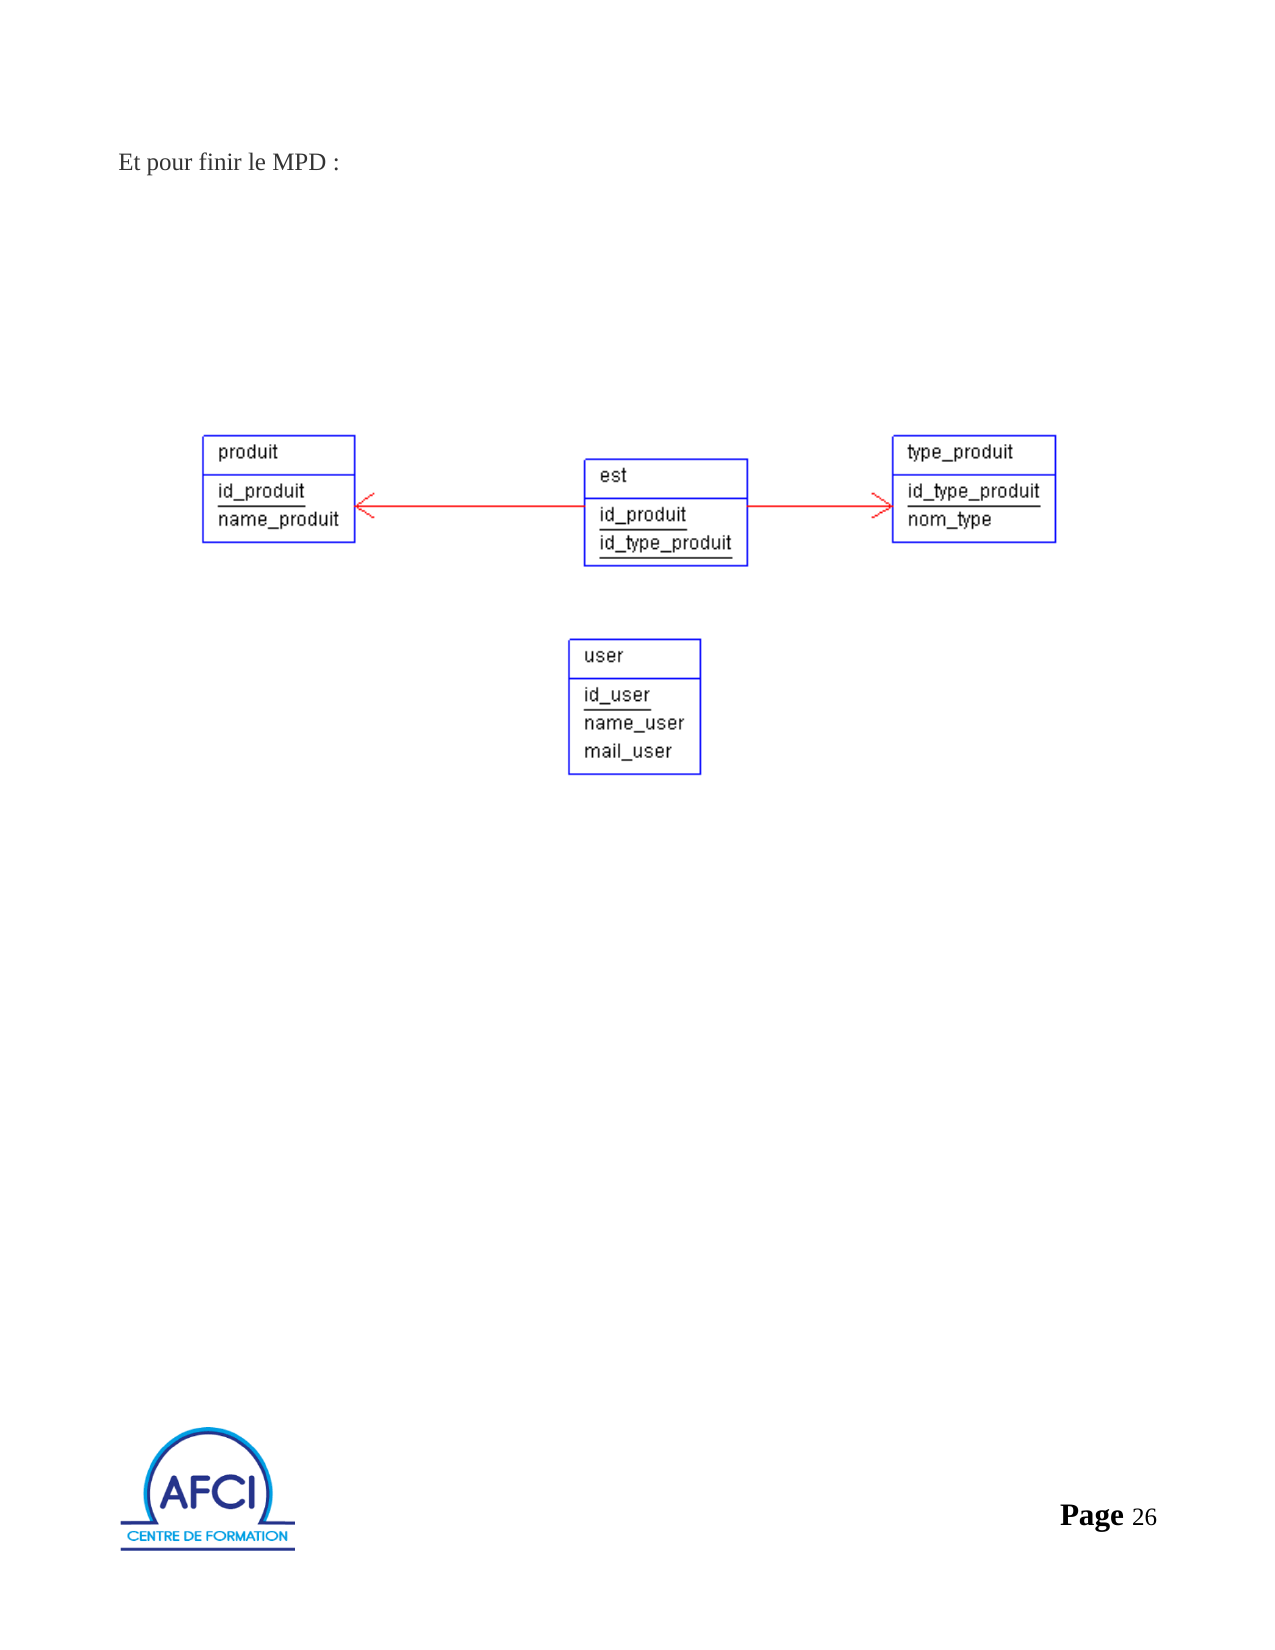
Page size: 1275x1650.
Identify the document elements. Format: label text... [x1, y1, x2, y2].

picture [154, 372, 1105, 831]
picture [120, 1427, 295, 1551]
text Et pour finir le MPD : [118, 147, 1157, 176]
